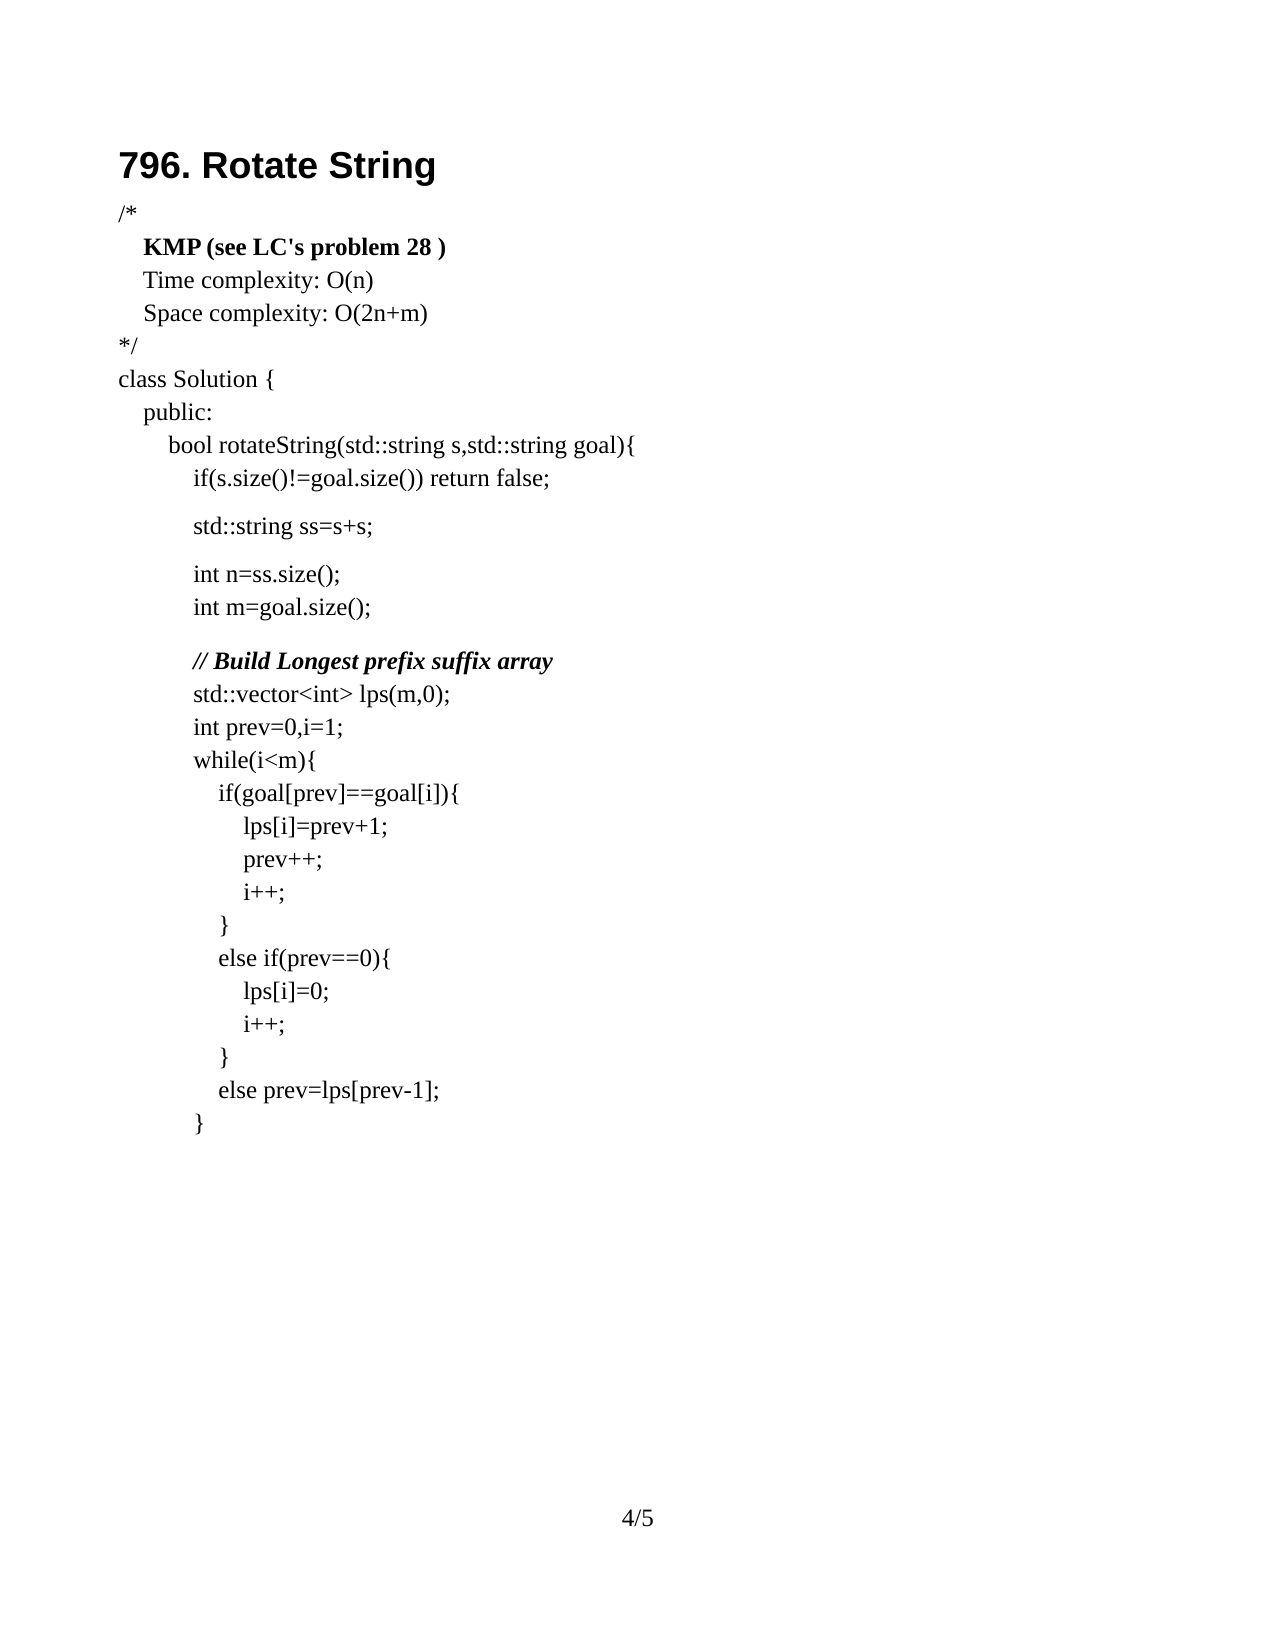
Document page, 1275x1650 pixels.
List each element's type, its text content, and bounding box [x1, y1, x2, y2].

text bool rotateString(std::string s,std::string goal){ [118, 430, 1157, 459]
text } [118, 1042, 1157, 1071]
text else if(prev==0){ [118, 943, 1157, 972]
text if(goal[prev]==goal[i]){ [118, 778, 1157, 807]
text else prev=lps[prev-1]; [118, 1075, 1157, 1104]
text } [118, 910, 1157, 939]
text i++; [118, 1009, 1157, 1038]
text while(i<m){ [118, 745, 1157, 774]
text i++; [118, 877, 1157, 906]
text int prev=0,i=1; [118, 712, 1157, 741]
text /* [118, 199, 1157, 227]
text std::vector<int> lps(m,0); [118, 679, 1157, 708]
text int n=ss.size(); [118, 559, 1157, 588]
text Space complexity: O(2n+m) [118, 298, 1157, 327]
text KMP (see LC's problem 28 ) [118, 232, 1157, 261]
text Time complexity: O(n) [118, 265, 1157, 293]
subtitle 796. Rotate String [118, 143, 1157, 186]
text // Build Longest prefix suffix array [118, 646, 1157, 675]
text public: [118, 397, 1157, 426]
text std::string ss=s+s; [118, 511, 1157, 540]
text int m=goal.size(); [118, 592, 1157, 621]
text } [118, 1108, 1157, 1137]
text lps[i]=prev+1; [118, 811, 1157, 840]
text prev++; [118, 844, 1157, 873]
text */ [118, 331, 1157, 359]
text class Solution { [118, 364, 1157, 393]
text if(s.size()!=goal.size()) return false; [118, 463, 1157, 492]
text lps[i]=0; [118, 976, 1157, 1005]
